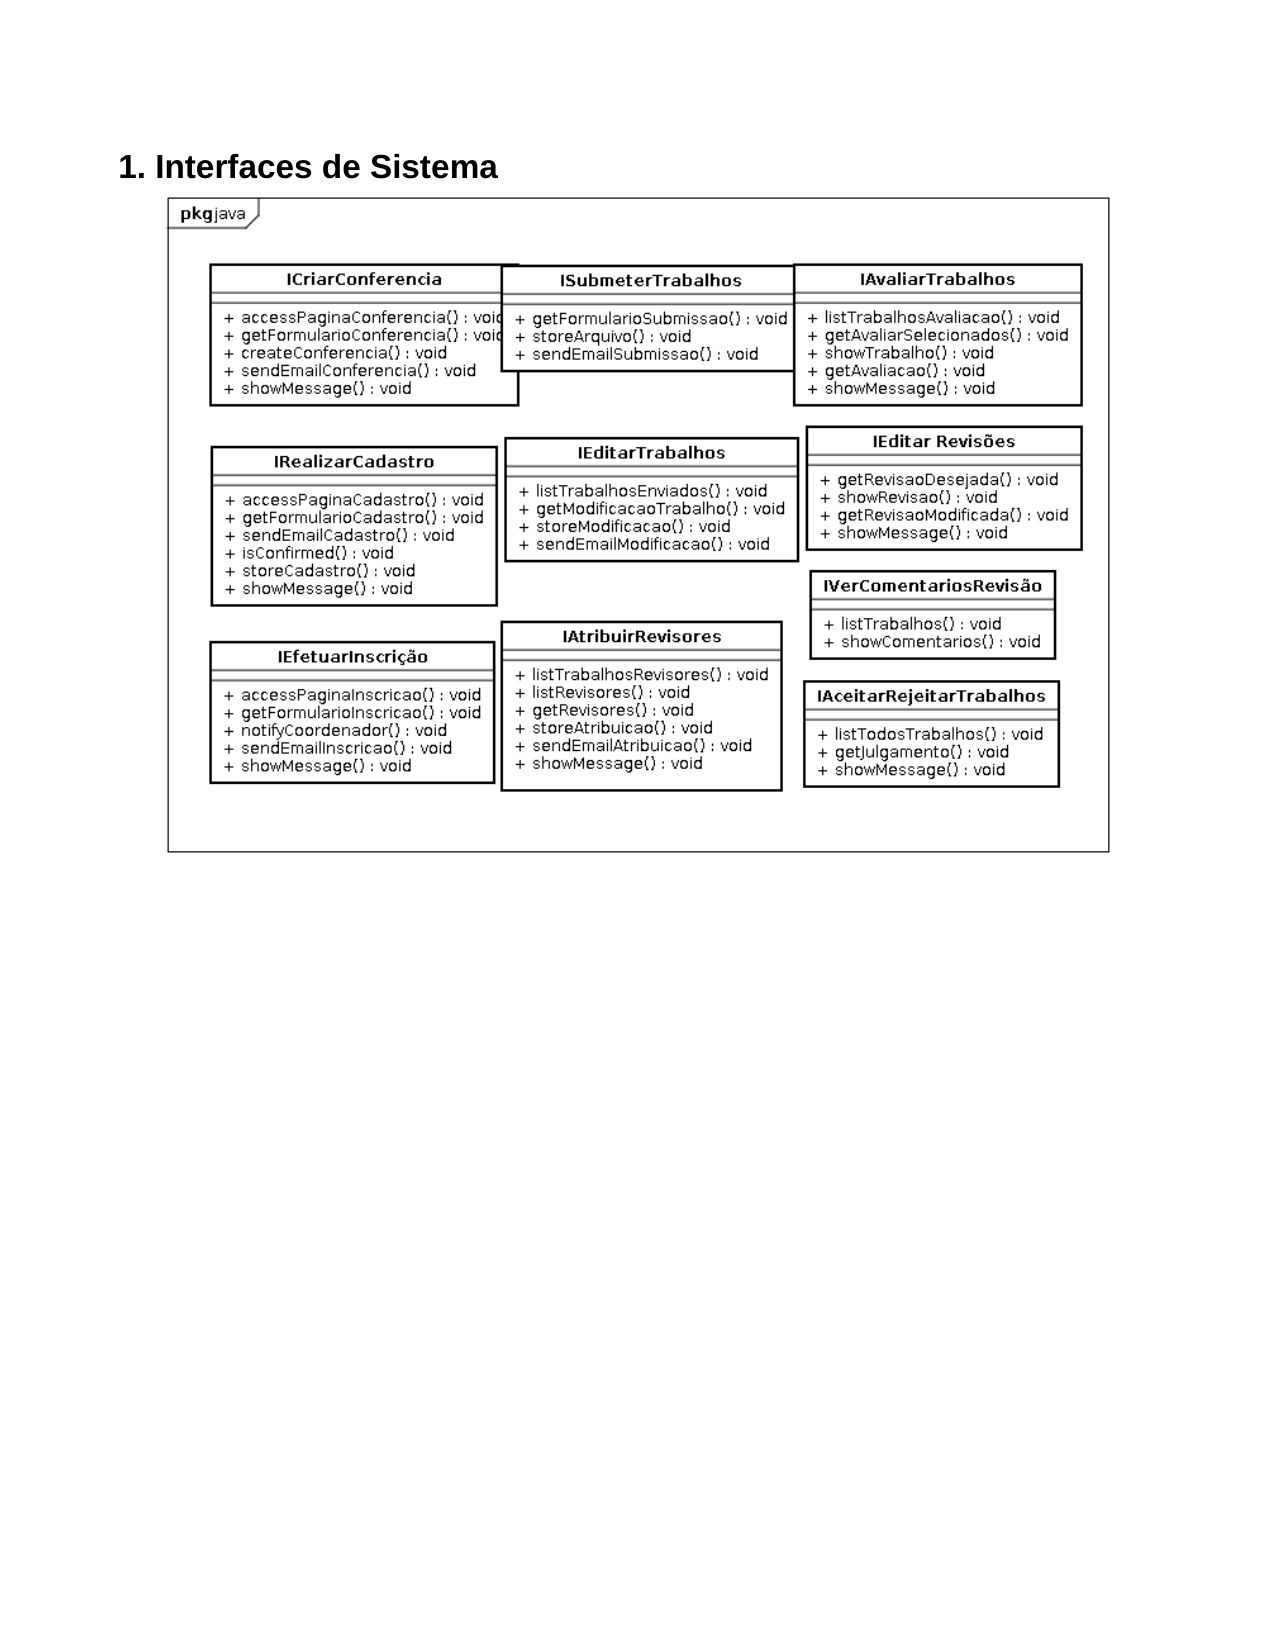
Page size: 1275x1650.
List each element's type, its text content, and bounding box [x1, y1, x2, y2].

picture [155, 185, 1121, 864]
text 1. Interfaces de Sistema [118, 147, 1157, 185]
